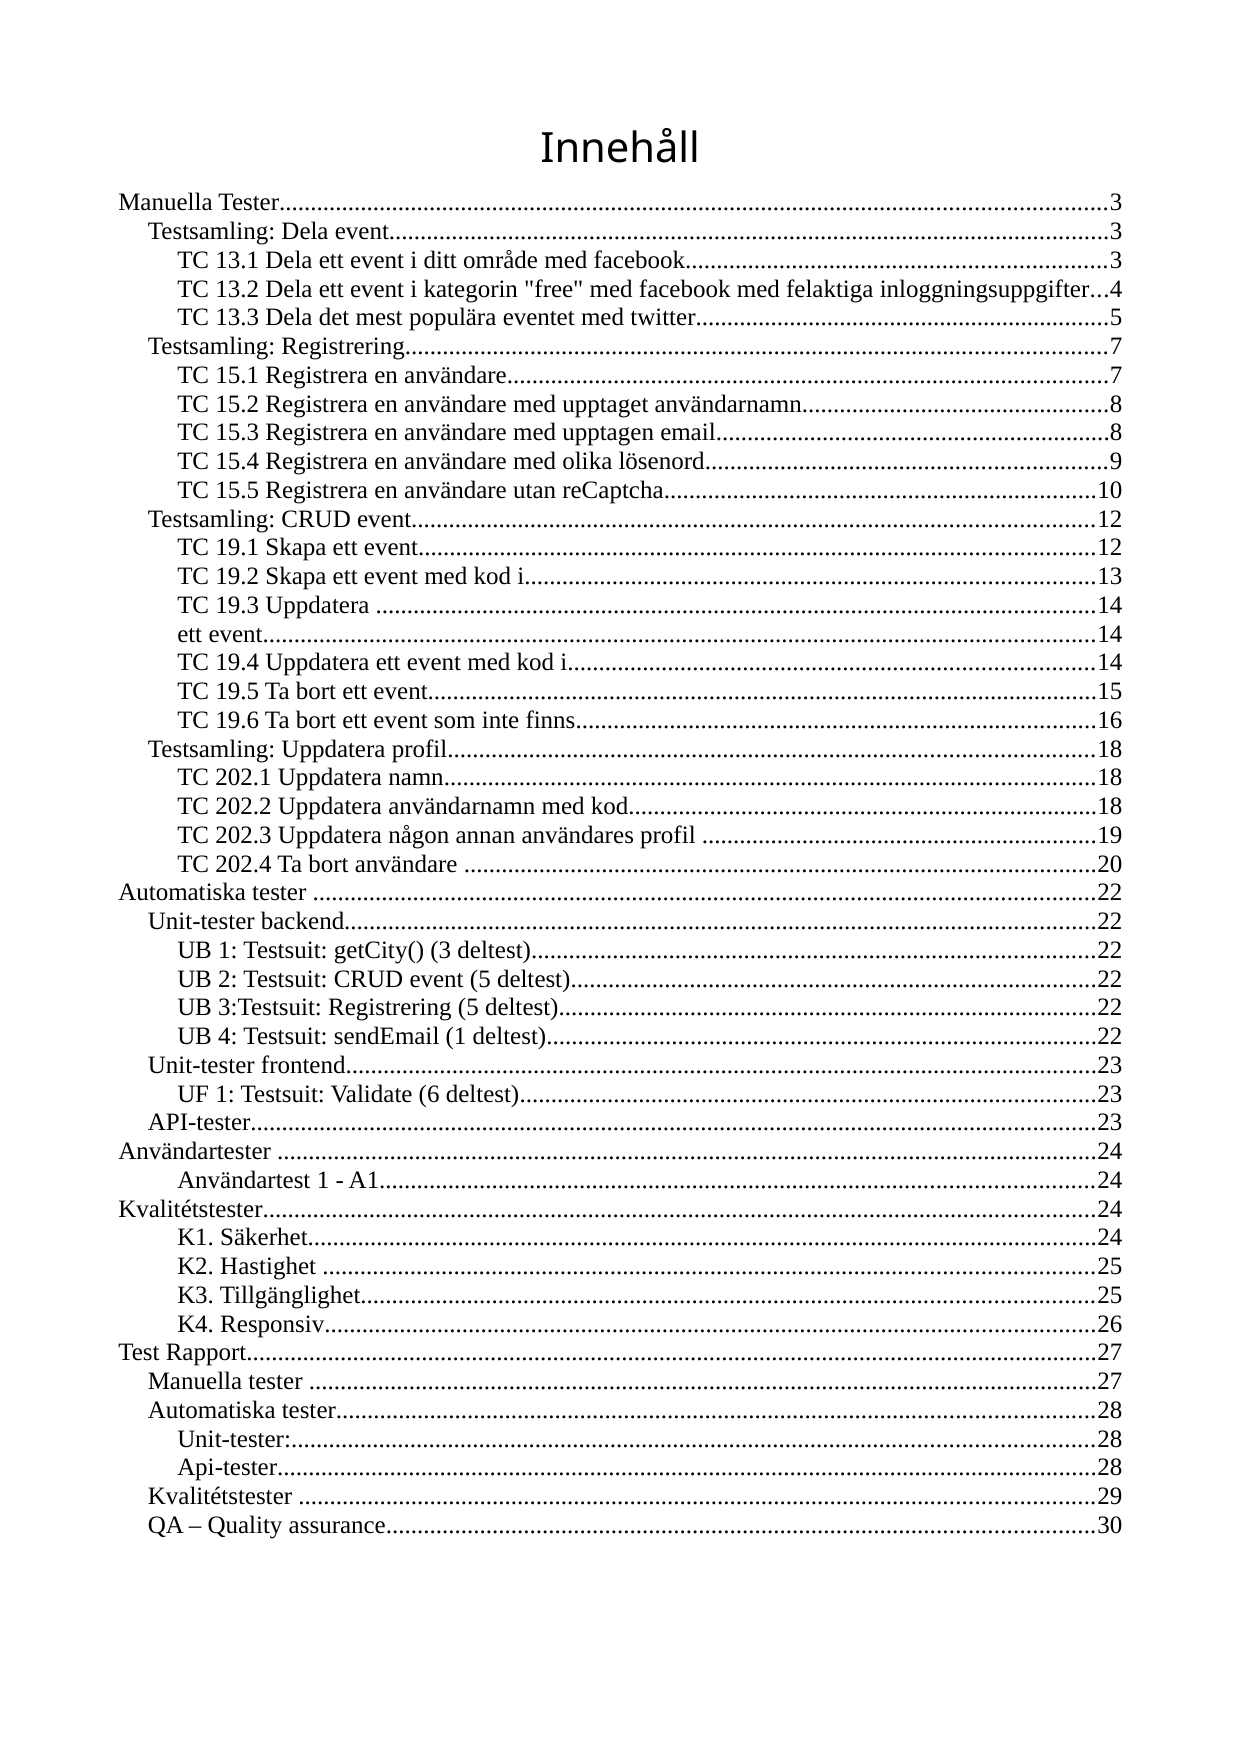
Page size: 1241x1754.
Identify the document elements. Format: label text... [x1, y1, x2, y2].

text TC 19.6 Ta bort ett event som inte finns 16 [177, 705, 1122, 734]
text Testsamling: CRUD event 12 [148, 504, 1122, 532]
text QA – Quality assurance 30 [148, 1510, 1122, 1539]
text K4. Responsiv 26 [177, 1309, 1122, 1337]
text Kvalitétstester 24 [118, 1194, 1122, 1222]
text TC 202.1 Uppdatera namn 18 [177, 762, 1122, 791]
text TC 15.3 Registrera en användare med upptagen email 8 [177, 417, 1122, 446]
text Unit-tester frontend 23 [148, 1050, 1122, 1079]
text K2. Hastighet 25 [177, 1251, 1122, 1280]
text Användartest 1 - A1 24 [177, 1165, 1122, 1194]
text TC 13.2 Dela ett event i kategorin "free" med facebook med felaktiga inloggningsuppgifter 4 [177, 274, 1122, 302]
text TC 202.4 Ta bort användare 20 [177, 849, 1122, 877]
text Automatiska tester 22 [118, 877, 1122, 906]
text K3. Tillgänglighet 25 [177, 1280, 1122, 1309]
text TC 19.1 Skapa ett event 12 [177, 532, 1122, 561]
text ett event 14 [177, 619, 1122, 647]
text TC 15.2 Registrera en användare med upptaget användarnamn 8 [177, 389, 1122, 417]
text UB 3:Testsuit: Registrering (5 deltest) 22 [177, 992, 1122, 1021]
text TC 19.5 Ta bort ett event 15 [177, 676, 1122, 705]
text TC 202.3 Uppdatera någon annan användares profil 19 [177, 820, 1122, 849]
text Manuella tester 27 [148, 1366, 1122, 1395]
text TC 19.4 Uppdatera ett event med kod i 14 [177, 647, 1122, 676]
text TC 15.1 Registrera en användare 7 [177, 360, 1122, 389]
text K1. Säkerhet 24 [177, 1222, 1122, 1251]
text Api-tester 28 [177, 1452, 1122, 1481]
text TC 15.5 Registrera en användare utan reCaptcha 10 [177, 475, 1122, 504]
text Testsamling: Dela event 3 [148, 216, 1122, 245]
text UF 1: Testsuit: Validate (6 deltest) 23 [177, 1079, 1122, 1107]
text API-tester 23 [148, 1107, 1122, 1136]
text Unit-tester backend 22 [148, 906, 1122, 935]
text Testsamling: Uppdatera profil 18 [148, 734, 1122, 762]
text Testsamling: Registrering 7 [148, 331, 1122, 360]
text TC 19.3 Uppdatera 14 [177, 590, 1122, 619]
text UB 1: Testsuit: getCity() (3 deltest) 22 [177, 935, 1122, 964]
text Unit-tester: 28 [177, 1424, 1122, 1452]
text TC 13.3 Dela det mest populära eventet med twitter 5 [177, 302, 1122, 331]
text UB 2: Testsuit: CRUD event (5 deltest) 22 [177, 964, 1122, 992]
text UB 4: Testsuit: sendEmail (1 deltest) 22 [177, 1021, 1122, 1050]
subtitle Innehåll [118, 118, 1122, 175]
text TC 13.1 Dela ett event i ditt område med facebook 3 [177, 245, 1122, 274]
text Automatiska tester 28 [148, 1395, 1122, 1424]
text TC 15.4 Registrera en användare med olika lösenord 9 [177, 446, 1122, 475]
text Kvalitétstester 29 [148, 1481, 1122, 1510]
text Användartester 24 [118, 1136, 1122, 1165]
text TC 202.2 Uppdatera användarnamn med kod 18 [177, 791, 1122, 820]
text TC 19.2 Skapa ett event med kod i 13 [177, 561, 1122, 590]
text Manuella Tester 3 [118, 187, 1122, 216]
text Test Rapport 27 [118, 1337, 1122, 1366]
